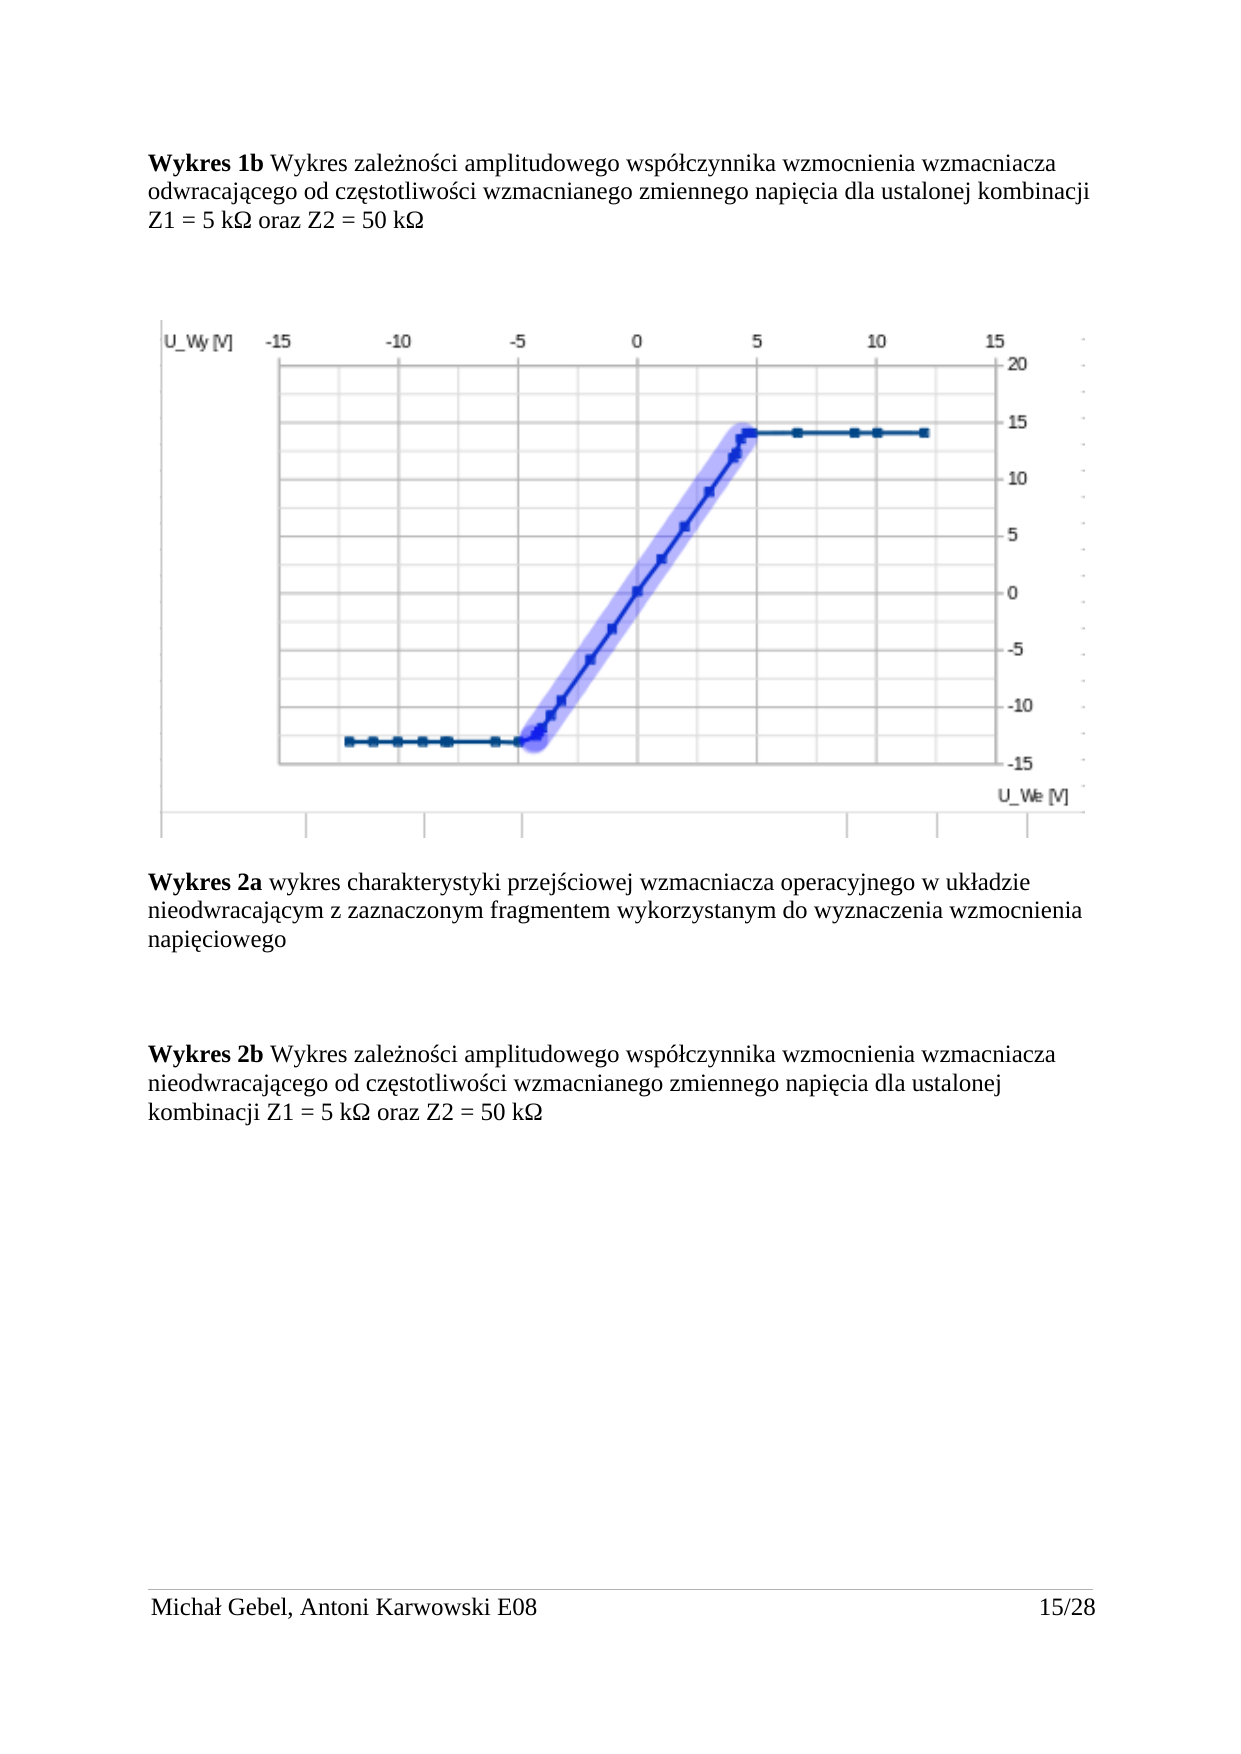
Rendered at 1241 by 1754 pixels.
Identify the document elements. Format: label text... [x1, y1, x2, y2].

text Wykres 2b Wykres zależności amplitudowego współczynnika wzmocnienia wzmacniacza nieodwracającego od częstotliwości wzmacnianego zmiennego napięcia dla ustalonej kombinacji Z1 = 5 kΩ oraz Z2 = 50 kΩ [148, 1039, 1093, 1125]
text Wykres 2a wykres charakterystyki przejściowej wzmacniacza operacyjnego w układzie nieodwracającym z zaznaczonym fragmentem wykorzystanym do wyznaczenia wzmocnienia napięciowego [148, 867, 1093, 953]
text Wykres 1b Wykres zależności amplitudowego współczynnika wzmocnienia wzmacniacza odwracającego od częstotliwości wzmacnianego zmiennego napięcia dla ustalonej kombinacji Z1 = 5 kΩ oraz Z2 = 50 kΩ [148, 148, 1093, 234]
picture [159, 320, 1085, 838]
